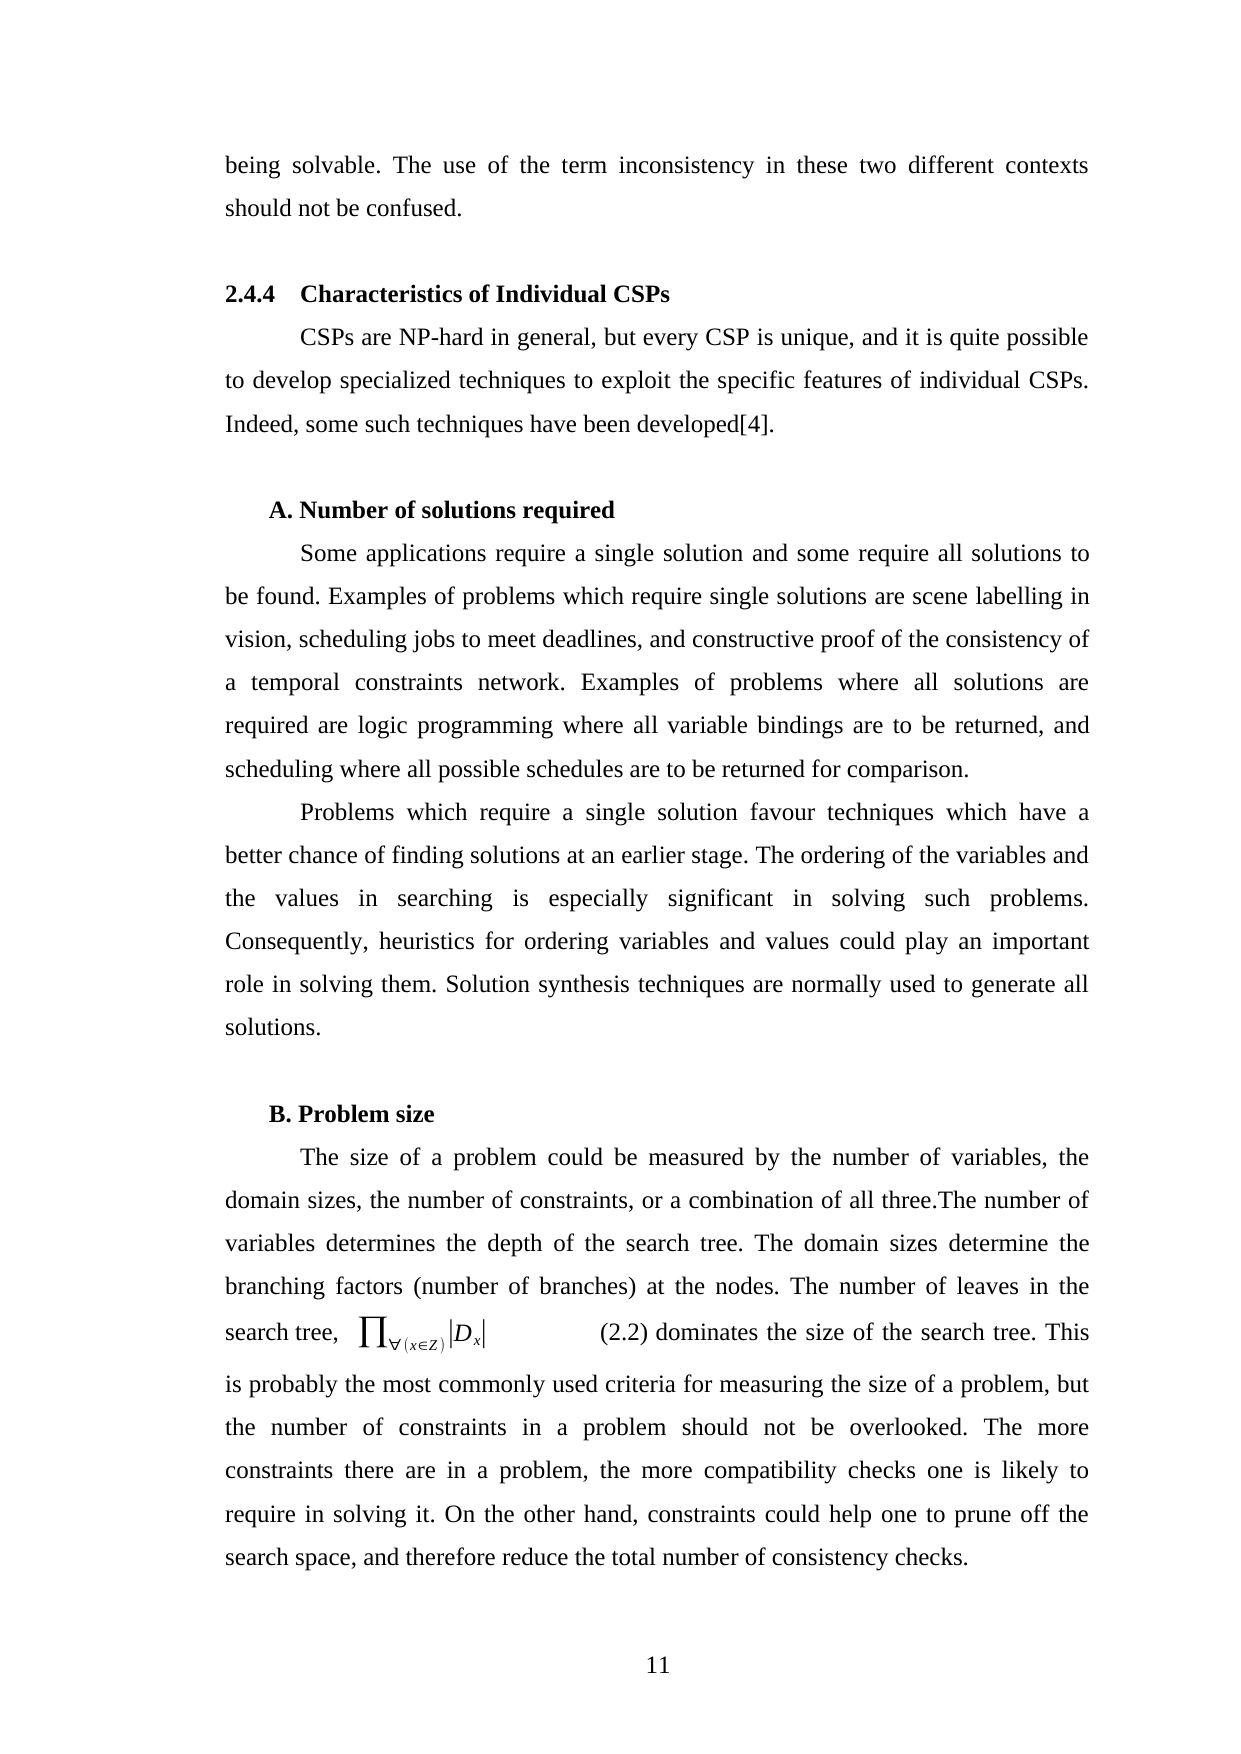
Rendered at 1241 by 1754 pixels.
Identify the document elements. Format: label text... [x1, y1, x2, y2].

text Some applications require a single solution and some require all solutions to be found. Examples of problems which require single solutions are scene labelling in vision, scheduling jobs to meet deadlines, and constructive proof of the consistency of a temporal constraints network. Examples of problems where all solutions are required are logic programming where all variable bindings are to be returned, and scheduling where all possible schedules are to be returned for comparison. [225, 538, 1091, 782]
text A. Number of solutions required [225, 495, 1091, 524]
text B. Problem size [225, 1099, 1091, 1127]
text 2.4.4 Characteristics of Individual CSPs [225, 279, 1091, 308]
text The size of a problem could be measured by the number of variables, the domain sizes, the number of constraints, or a combination of all three.The number of variables determines the depth of the search tree. The domain sizes determine the branching factors (number of branches) at the nodes. The number of leaves in the search tree, (2.2) dominates the size of the search tree. This is probably the most commonly used criteria for measuring the size of a problem, but the number of constraints in a problem should not be overlooked. The more constraints there are in a problem, the more compatibility checks one is likely to require in solving it. On the other hand, constraints could help one to prune off the search space, and therefore reduce the total number of consistency checks. [225, 1142, 1091, 1571]
text Problems which require a single solution favour techniques which have a better chance of finding solutions at an earlier stage. The ordering of the variables and the values in searching is especially significant in solving such problems. Consequently, heuristics for ordering variables and values could play an important role in solving them. Solution synthesis techniques are normally used to generate all solutions. [225, 797, 1091, 1041]
text CSPs are NP-hard in general, but every CSP is unique, and it is quite possible to develop specialized techniques to exploit the specific features of individual CSPs. Indeed, some such techniques have been developed[4]. [225, 322, 1091, 437]
text being solvable. The use of the term inconsistency in these two different contexts should not be confused. [225, 150, 1091, 222]
